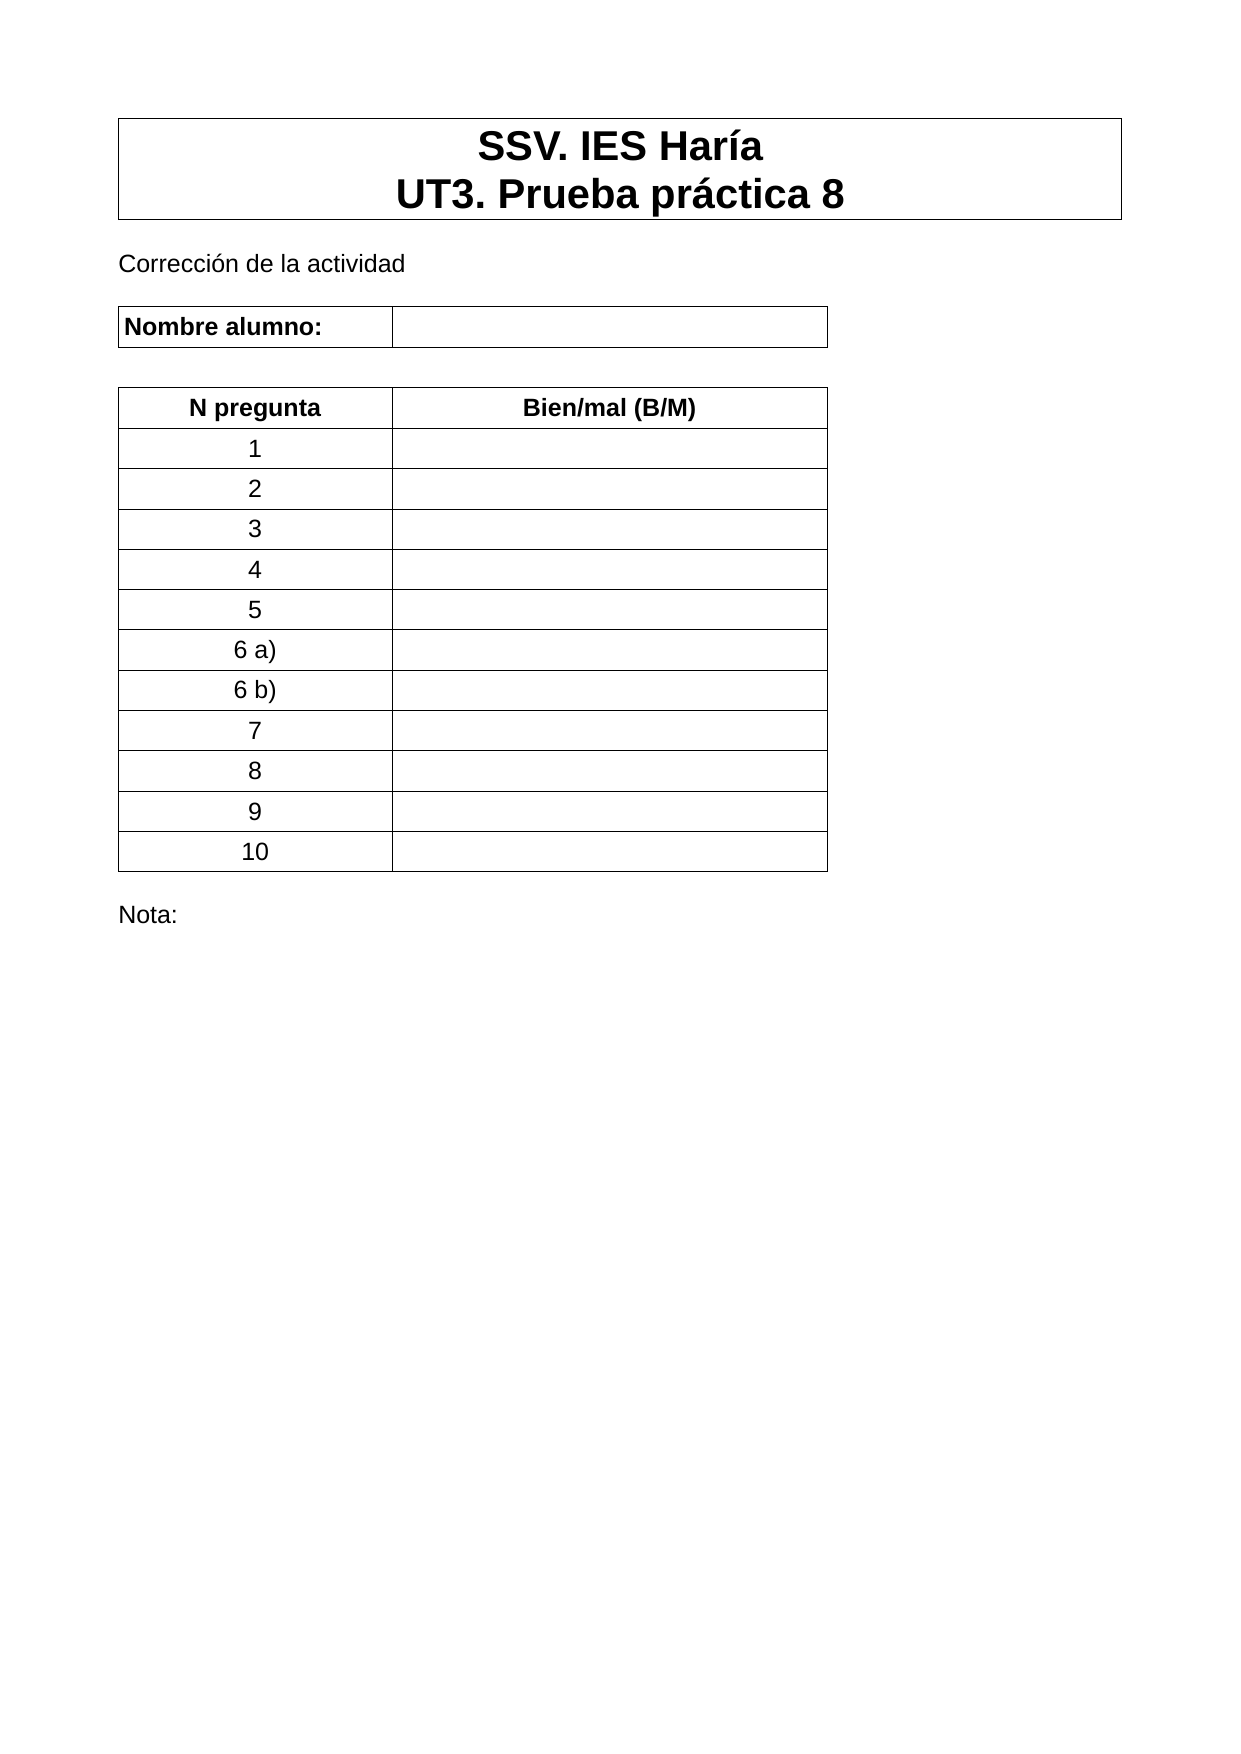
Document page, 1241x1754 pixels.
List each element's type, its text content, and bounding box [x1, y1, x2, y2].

table_cell 6 b) [119, 671, 392, 710]
text Corrección de la actividad [118, 249, 1122, 278]
table_cell [393, 751, 827, 791]
table_cell 1 [119, 429, 392, 468]
table_cell [393, 469, 827, 508]
text SSV. IES Haría [119, 119, 1121, 166]
table_cell [393, 510, 827, 549]
text UT3. Prueba práctica 8 [119, 166, 1121, 219]
table_cell Bien/mal (B/M) [393, 388, 827, 428]
table_cell [393, 429, 827, 468]
table_cell [393, 832, 827, 871]
table_cell [393, 590, 827, 629]
table_header Nombre alumno: [119, 307, 392, 347]
table_cell 6 a) [119, 630, 392, 670]
table_header [393, 307, 827, 347]
table_cell N pregunta [119, 388, 392, 428]
table_cell 5 [119, 590, 392, 629]
text Nota: [118, 900, 1122, 929]
table_cell [118, 348, 392, 387]
table_cell [393, 550, 827, 589]
table_cell [393, 792, 827, 831]
table_cell 10 [119, 832, 392, 871]
table_cell [392, 348, 827, 387]
table_cell 4 [119, 550, 392, 589]
table_cell [393, 630, 827, 670]
table_cell 7 [119, 711, 392, 750]
table_cell [393, 671, 827, 710]
table_cell 8 [119, 751, 392, 791]
table_cell 2 [119, 469, 392, 508]
table_cell 9 [119, 792, 392, 831]
table_cell 3 [119, 510, 392, 549]
table_cell [393, 711, 827, 750]
